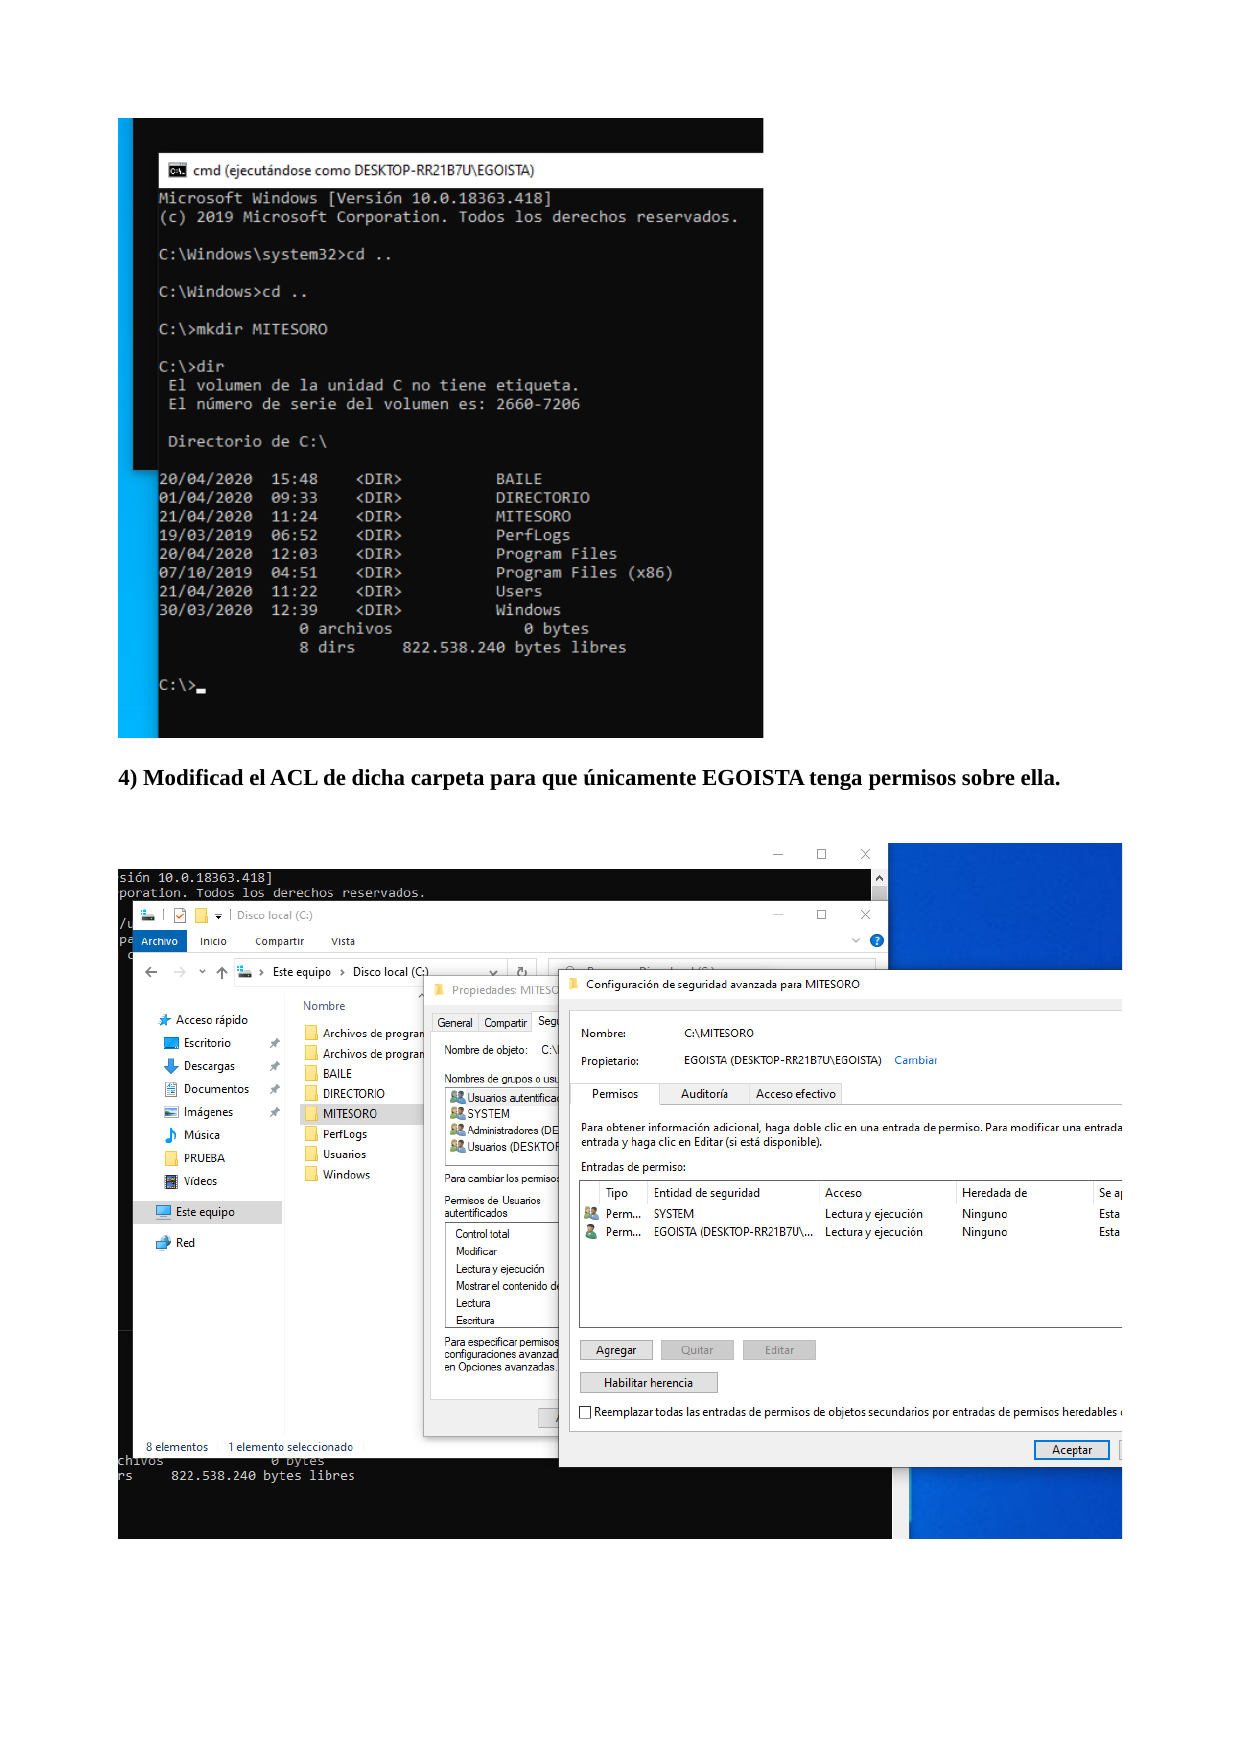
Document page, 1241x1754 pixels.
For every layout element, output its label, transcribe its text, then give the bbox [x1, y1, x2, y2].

text 4) Modificad el ACL de dicha carpeta para que únicamente EGOISTA tenga permisos sobre ella. [118, 764, 1122, 790]
picture [133, 118, 764, 738]
picture [118, 843, 1123, 1539]
